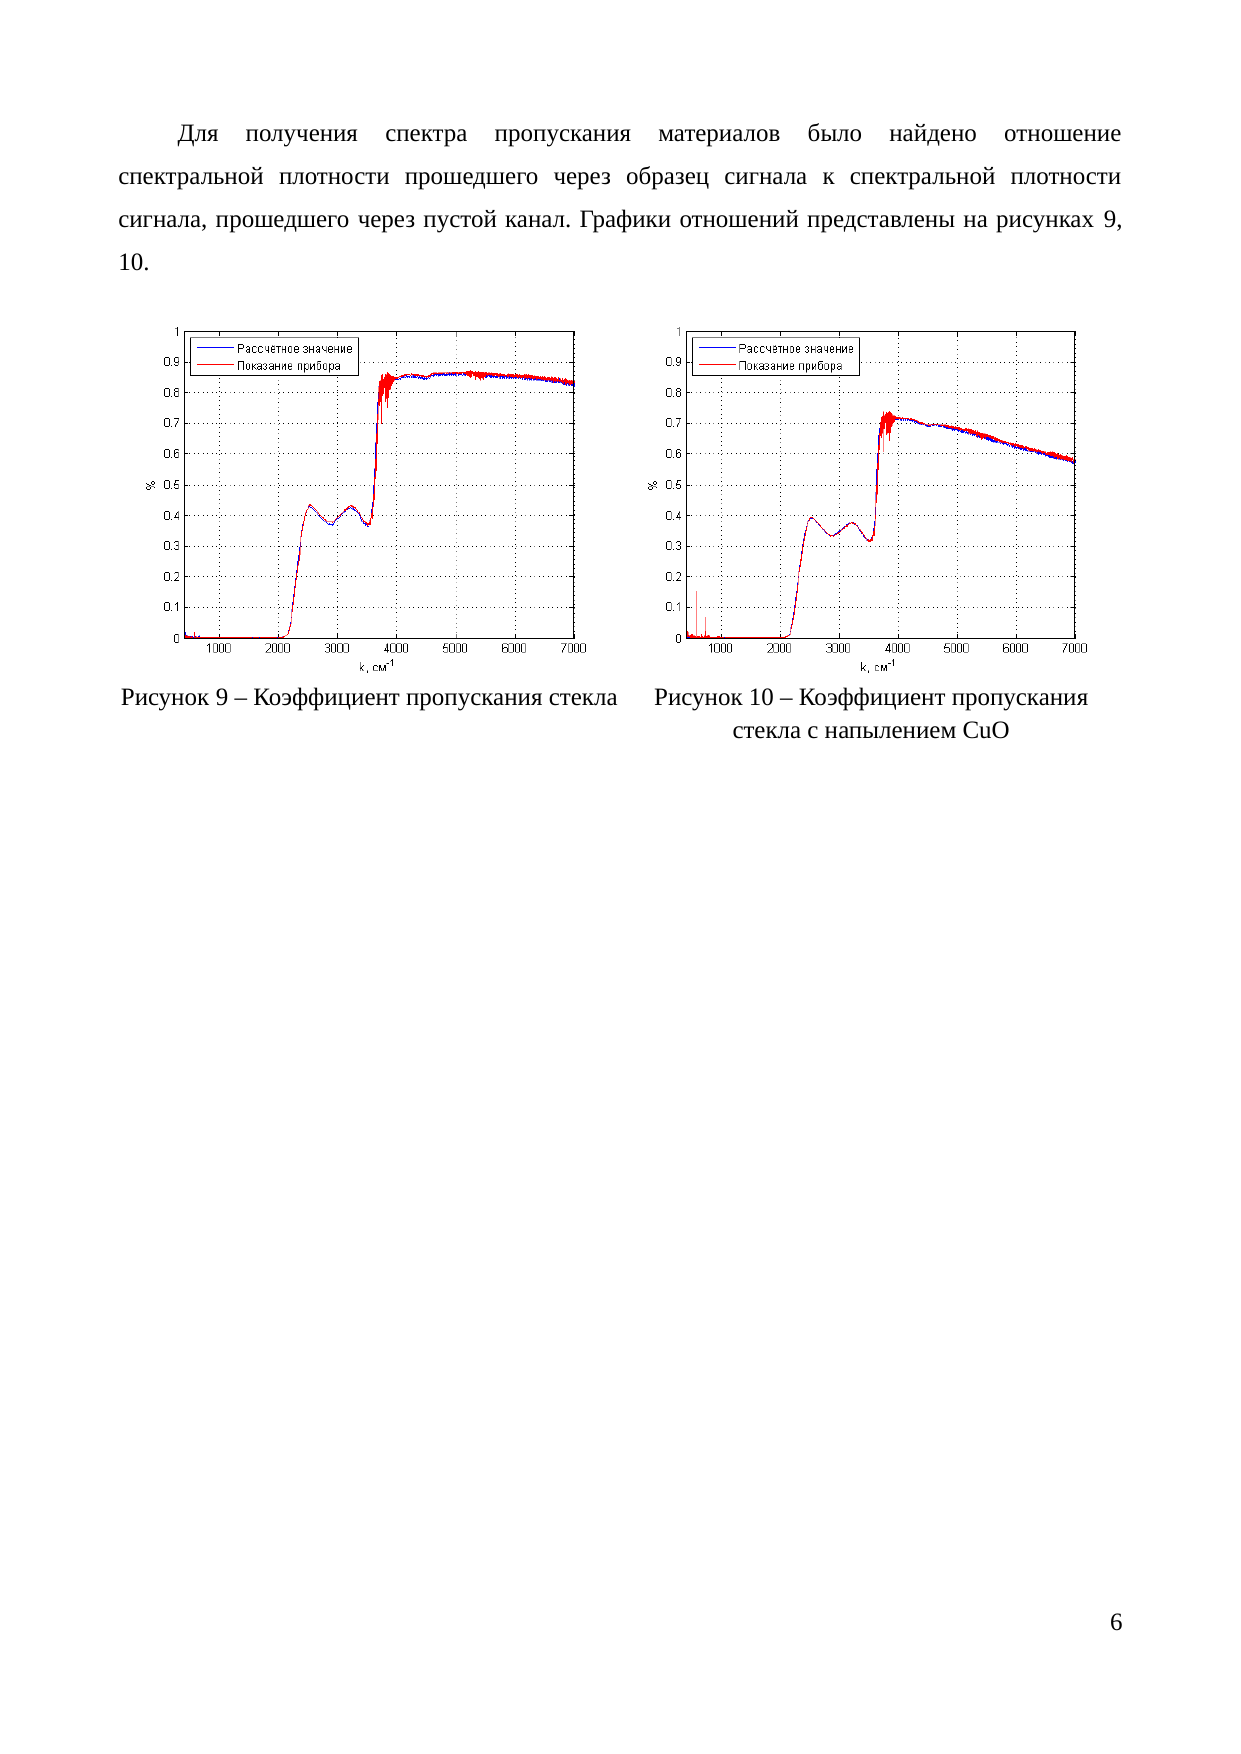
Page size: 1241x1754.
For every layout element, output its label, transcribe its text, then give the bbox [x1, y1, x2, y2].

picture [118, 302, 1122, 679]
text Для получения спектра пропускания материалов было найдено отношение спектральной плотности прошедшего через образец сигнала к спектральной плотности сигнала, прошедшего через пустой канал. Графики отношений представлены на рисунках 9, 10. [118, 118, 1122, 276]
table_header [118, 679, 620, 744]
table_header [620, 679, 1122, 744]
